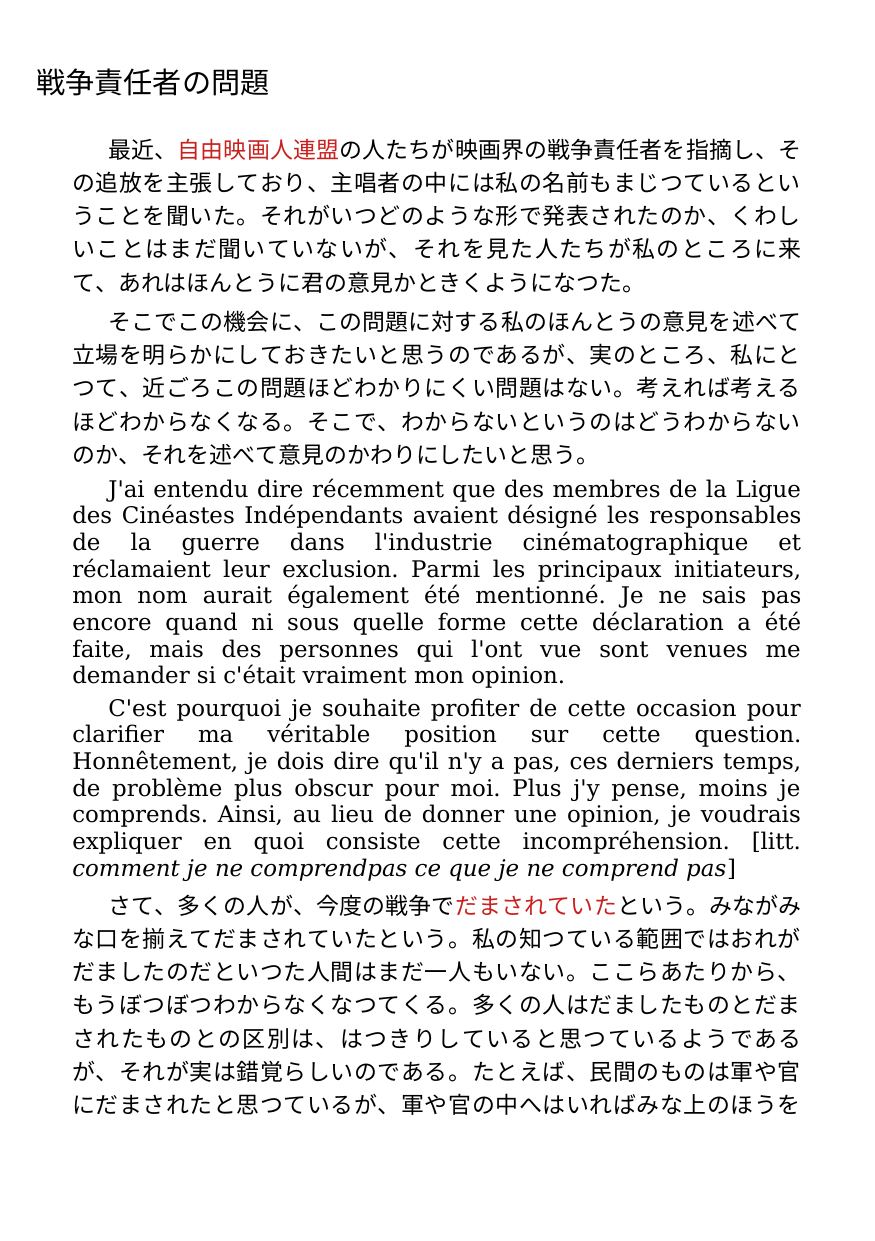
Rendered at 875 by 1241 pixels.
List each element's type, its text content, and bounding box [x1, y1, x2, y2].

text さて、多くの人が、今度の戦争でだまされていたという。みながみな口を揃えてだまされていたという。私の知つている範囲ではおれがだましたのだといつた人間はまだ一人もいない。ここらあたりから、もうぼつぼつわからなくなつてくる。多くの人はだましたものとだまされたものとの区別は、はつきりしていると思つているようであるが、それが実は錯覚らしいのである。たとえば、民間のものは軍や官にだまされたと思つているが、軍や官の中へはいればみな上のほうを [72, 888, 802, 1120]
text 最近、自由映画人連盟の人たちが映画界の戦争責任者を指摘し、その追放を主張しており、主唱者の中には私の名前もまじつているということを聞いた。それがいつどのような形で発表されたのか、くわしいことはまだ聞いていないが、それを見た人たちが私のところに来て、あれはほんとうに君の意見かときくようになつた。 [72, 132, 802, 298]
subtitle 戦争責任者の問題 [36, 60, 838, 102]
text そこでこの機会に、この問題に対する私のほんとうの意見を述べて立場を明らかにしておきたいと思うのであるが、実のところ、私にとつて、近ごろこの問題ほどわかりにくい問題はない。考えれば考えるほどわからなくなる。そこで、わからないというのはどうわからないのか、それを述べて意見のかわりにしたいと思う。 [72, 304, 802, 470]
text C'est pourquoi je souhaite profiter de cette occasion pour clarifier ma véritable position sur cette question. Honnêtement, je dois dire qu'il n'y a pas, ces derniers temps, de problème plus obscur pour moi. Plus j'y pense, moins je comprends. Ainsi, au lieu de donner une opinion, je voudrais expliquer en quoi consiste cette incompréhension. [litt. comment je ne comprendpas ce que je ne comprend pas] [72, 695, 802, 882]
text J'ai entendu dire récemment que des membres de la Ligue des Cinéastes Indépendants avaient désigné les responsables de la guerre dans l'industrie cinématographique et réclamaient leur exclusion. Parmi les principaux initiateurs, mon nom aurait également été mentionné. Je ne sais pas encore quand ni sous quelle forme cette déclaration a été faite, mais des personnes qui l'ont vue sont venues me demander si c'était vraiment mon opinion. [72, 476, 802, 689]
